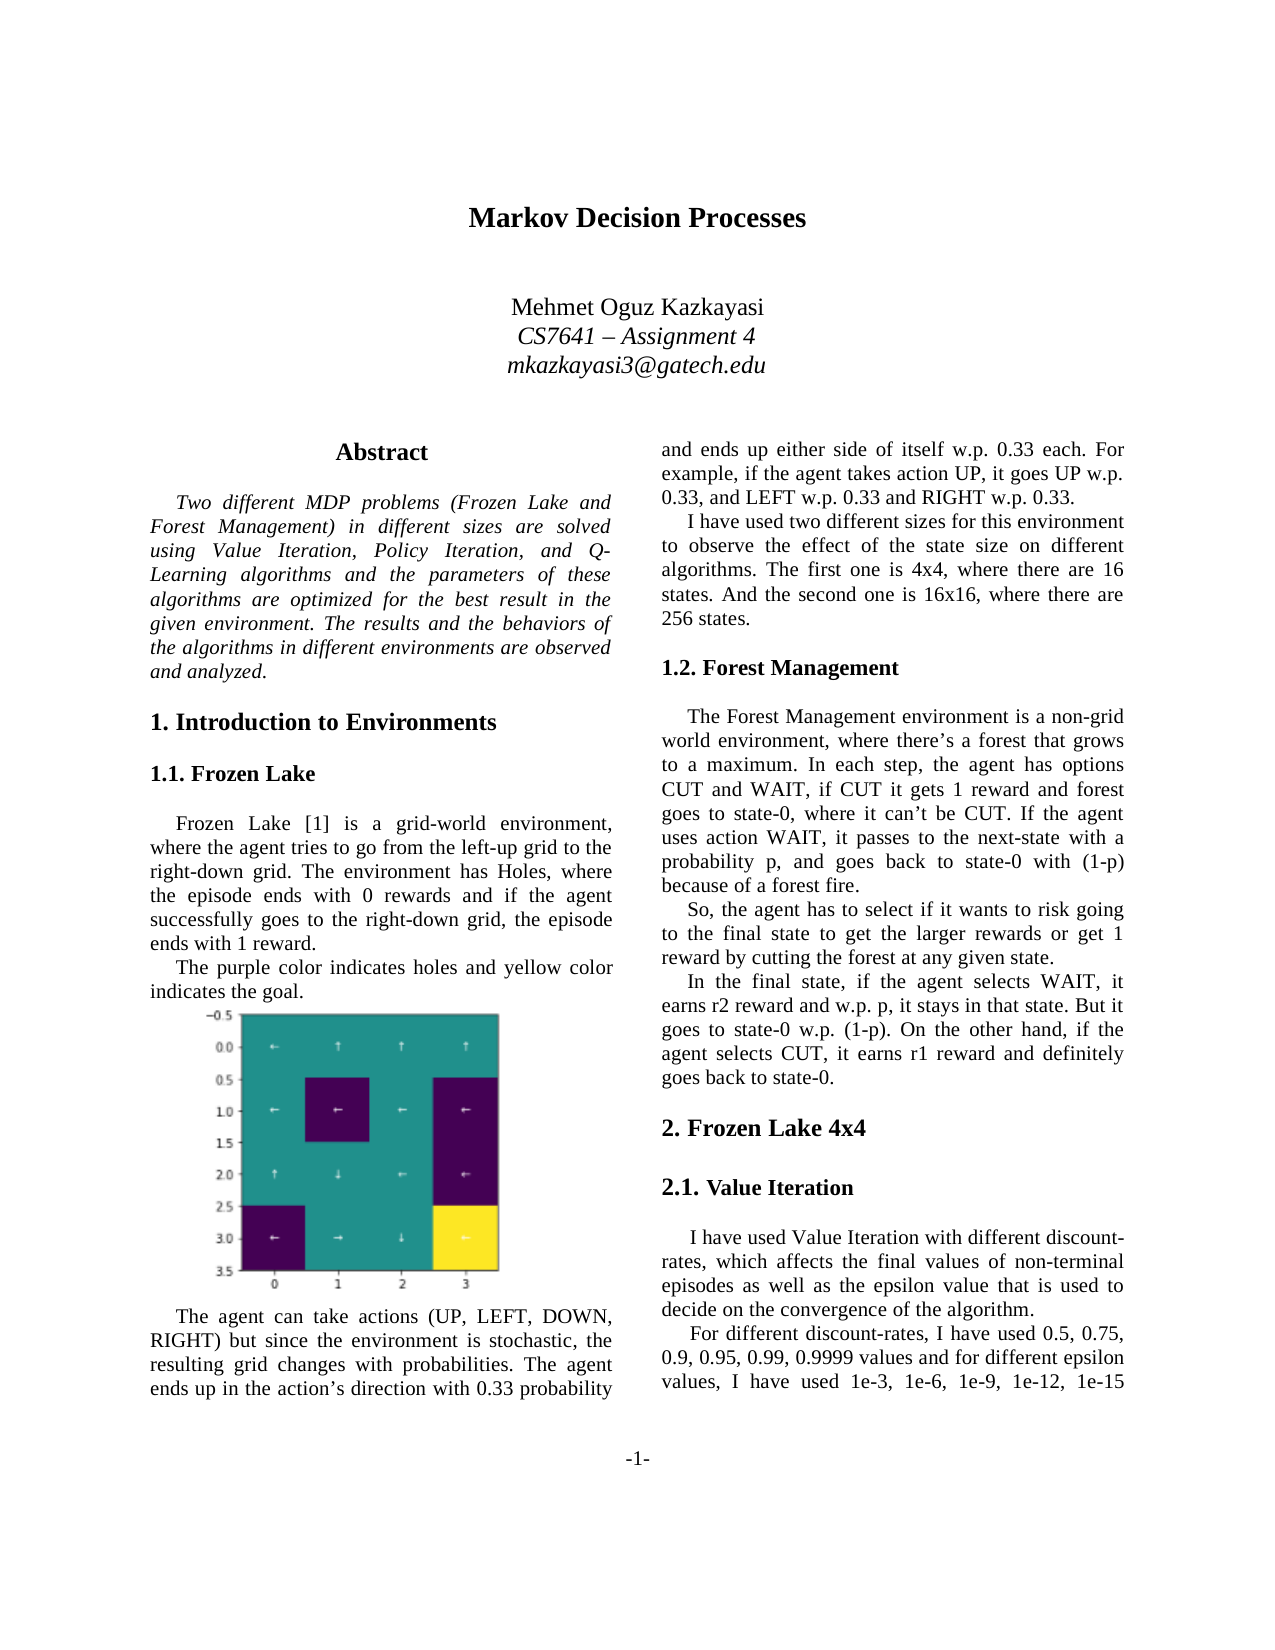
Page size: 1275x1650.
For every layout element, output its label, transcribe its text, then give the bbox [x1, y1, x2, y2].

subtitle 2. Frozen Lake 4x4 [661, 1113, 1125, 1142]
text So, the agent has to select if it wants to risk going to the final state to get the larger rewards or get 1 reward by cutting the forest at any given state. [661, 897, 1125, 969]
title Markov Decision Processes [150, 200, 1125, 233]
text Mehmet Oguz Kazkayasi [150, 292, 1125, 321]
text I have used Value Iteration with different discount-rates, which affects the final values of non-terminal episodes as well as the epsilon value that is used to decide on the convergence of the algorithm. [661, 1224, 1125, 1321]
text and ends up either side of itself w.p. 0.33 each. For example, if the agent takes action UP, it goes UP w.p. 0.33, and LEFT w.p. 0.33 and RIGHT w.p. 0.33. [661, 437, 1125, 509]
text Two different MDP problems (Frozen Lake and Forest Management) in different sizes are solved using Value Iteration, Policy Iteration, and Q-Learning algorithms and the parameters of these algorithms are optimized for the best result in the given environment. The results and the behaviors of the algorithms in different environments are observed and analyzed. [150, 490, 613, 683]
text In the final state, if the agent selects WAIT, it earns r2 reward and w.p. p, it stays in that state. But it goes to state-0 w.p. (1-p). On the other hand, if the agent selects CUT, it earns r1 reward and definitely goes back to state-0. [661, 969, 1125, 1089]
text For different discount-rates, I have used 0.5, 0.75, 0.9, 0.95, 0.99, 0.9999 values and for different epsilon values, I have used 1e-3, 1e-6, 1e-9, 1e-12, 1e-15 [661, 1321, 1125, 1393]
title Abstract [150, 437, 613, 466]
text The agent can take actions (UP, LEFT, DOWN, RIGHT) but since the environment is stochastic, the resulting grid changes with probabilities. The agent ends up in the action’s direction with 0.33 probability [150, 1003, 613, 1400]
text I have used two different sizes for this environment to observe the effect of the state size on different algorithms. The first one is 4x4, where there are 16 states. And the second one is 16x16, where there are 256 states. [661, 509, 1125, 629]
subtitle 1.1. Frozen Lake [150, 760, 613, 786]
subtitle 1.2. Forest Management [661, 653, 1125, 680]
text Frozen Lake [1] is a grid-world environment, where the agent tries to go from the left-up grid to the right-down grid. The environment has Holes, where the episode ends with 0 rewards and if the agent successfully goes to the right-down grid, the episode ends with 1 reward. [150, 810, 613, 955]
text mkazkayasi3@gatech.edu [150, 350, 1125, 379]
text CS7641 – Assignment 4 [150, 321, 1125, 350]
subtitle 1. Introduction to Environments [150, 707, 613, 736]
text The purple color indicates holes and yellow color indicates the goal. [150, 955, 613, 1003]
picture [180, 1007, 555, 1304]
text The Forest Management environment is a non-grid world environment, where there’s a forest that grows to a maximum. In each step, the agent has options CUT and WAIT, if CUT it gets 1 reward and forest goes to state-0, where it can’t be CUT. If the agent uses action WAIT, it passes to the next-state with a probability p, and goes back to state-0 with (1-p) because of a forest fire. [661, 704, 1125, 897]
text 2.1. Value Iteration [661, 1171, 1125, 1200]
